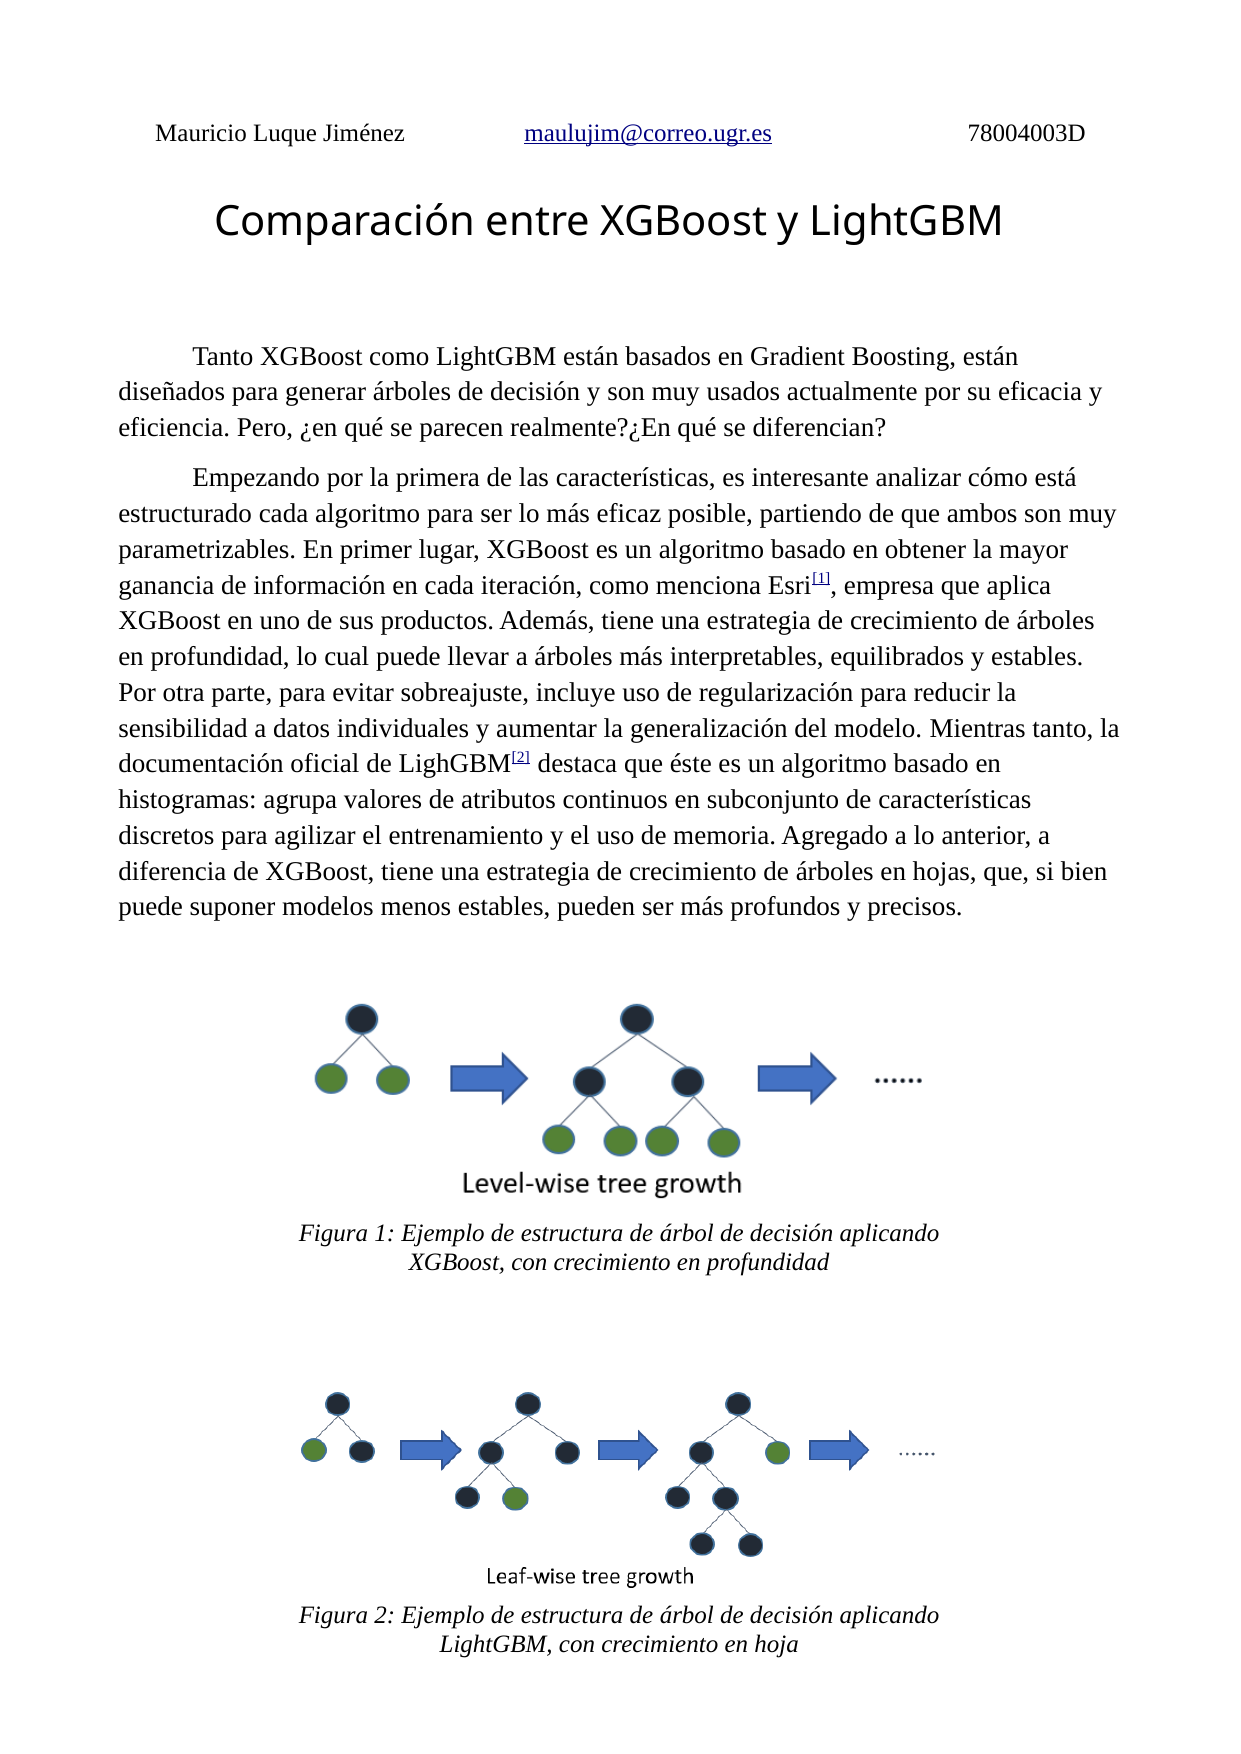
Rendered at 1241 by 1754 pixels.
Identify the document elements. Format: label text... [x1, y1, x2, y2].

title Comparación entre XGBoost y LightGBM [118, 191, 1122, 247]
picture [294, 1374, 946, 1601]
picture [294, 960, 946, 1219]
text Figura 2: Ejemplo de estructura de árbol de decisión aplicando LightGBM, con crecimiento en hoja [295, 1601, 946, 1658]
text Figura 1: Ejemplo de estructura de árbol de decisión aplicando XGBoost, con crecimiento en profundidad [294, 1219, 946, 1276]
text Mauricio Luque Jiménez maulujim@correo.ugr.es 78004003D [118, 118, 1122, 147]
text Tanto XGBoost como LightGBM están basados en Gradient Boosting, están diseñados para generar árboles de decisión y son muy usados actualmente por su eficacia y eficiencia. Pero, ¿en qué se parecen realmente?¿En qué se diferencian? [118, 340, 1122, 442]
text Empezando por la primera de las características, es interesante analizar cómo está estructurado cada algoritmo para ser lo más eficaz posible, partiendo de que ambos son muy parametrizables. En primer lugar, XGBoost es un algoritmo basado en obtener la mayor ganancia de información en cada iteración, como menciona Esri[1], empresa que aplica XGBoost en uno de sus productos. Además, tiene una estrategia de crecimiento de árboles en profundidad, lo cual puede llevar a árboles más interpretables, equilibrados y estables. Por otra parte, para evitar sobreajuste, incluye uso de regularización para reducir la sensibilidad a datos individuales y aumentar la generalización del modelo. Mientras tanto, la documentación oficial de LighGBM[2] destaca que éste es un algoritmo basado en histogramas: agrupa valores de atributos continuos en subconjunto de características discretos para agilizar el entrenamiento y el uso de memoria. Agregado a lo anterior, a diferencia de XGBoost, tiene una estrategia de crecimiento de árboles en hojas, que, si bien puede suponer modelos menos estables, pueden ser más profundos y precisos. [118, 462, 1122, 921]
